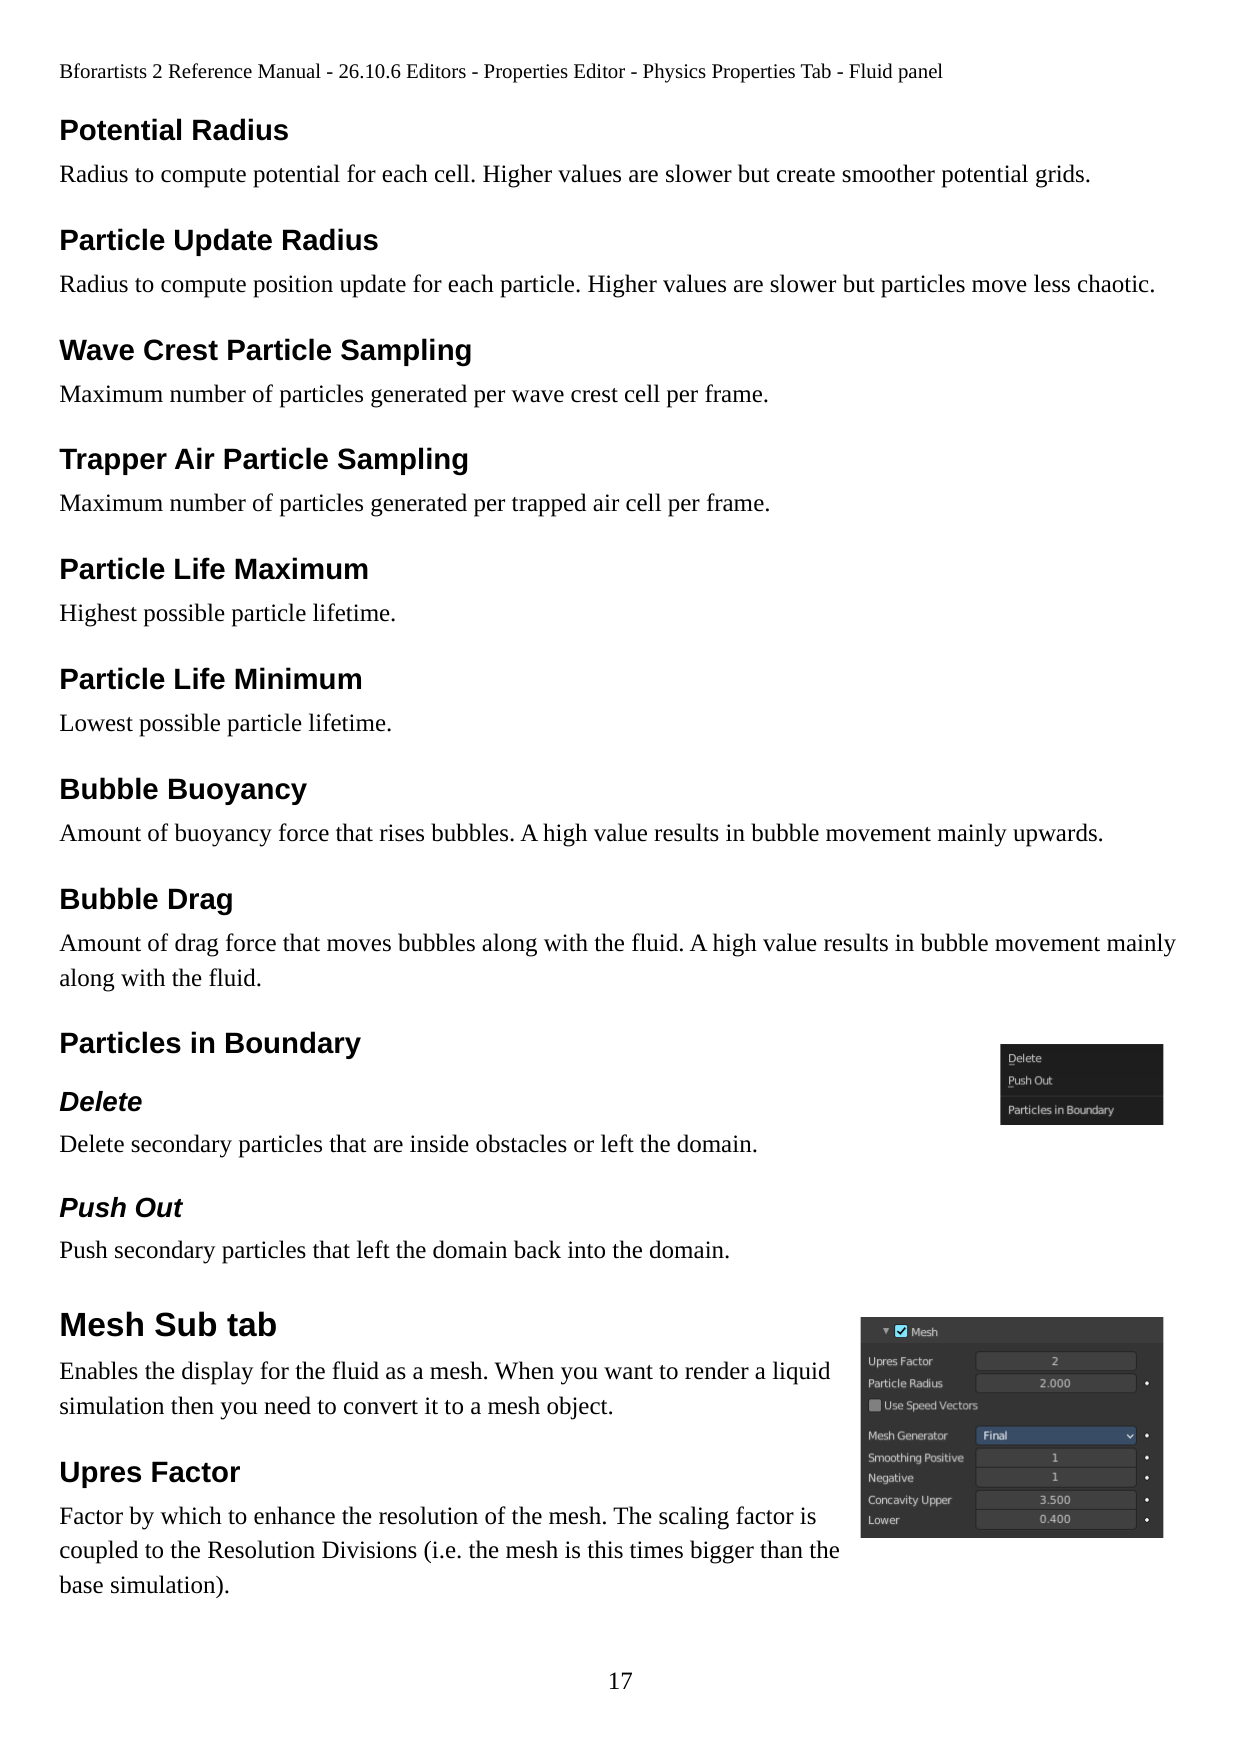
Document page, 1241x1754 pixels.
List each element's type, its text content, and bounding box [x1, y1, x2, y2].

subtitle Upres Factor [59, 1454, 860, 1488]
subtitle Trapper Air Particle Sampling [59, 442, 1181, 476]
subtitle Particle Life Minimum [59, 662, 1181, 696]
subtitle Mesh Sub tab [59, 1305, 1181, 1344]
subtitle Wave Crest Particle Sampling [59, 332, 1181, 366]
text Amount of buoyancy force that rises bubbles. A high value results in bubble movement mainly upwards. [59, 818, 1181, 847]
picture [1000, 1044, 1164, 1125]
subtitle Particle Update Radius [59, 222, 1181, 256]
text Push secondary particles that left the domain back into the domain. [59, 1235, 1181, 1264]
text Delete secondary particles that are inside obstacles or left the domain. [59, 1129, 1181, 1158]
subtitle Particles in Boundary [59, 1026, 1181, 1060]
subtitle [1164, 1454, 1181, 1488]
subtitle Push Out [59, 1191, 1181, 1223]
text Enables the display for the fluid as a mesh. When you want to render a liquid simulation then you need to convert it to a mesh object. [59, 1356, 860, 1419]
text Maximum number of particles generated per trapped air cell per frame. [59, 488, 1181, 517]
text Factor by which to enhance the resolution of the mesh. The scaling factor is coupled to the Resolution Divisions (i.e. the mesh is this times bigger than the base simulation). [59, 1501, 1181, 1598]
subtitle Delete [59, 1085, 1000, 1117]
text Radius to compute position update for each particle. Higher values are slower but particles move less chaotic. [59, 269, 1181, 297]
text Lowest possible particle lifetime. [59, 708, 1181, 737]
subtitle Bubble Buoyancy [59, 772, 1181, 806]
subtitle Bubble Drag [59, 882, 1181, 916]
text Maximum number of particles generated per wave crest cell per frame. [59, 379, 1181, 407]
text Highest possible particle lifetime. [59, 598, 1181, 627]
text Radius to compute potential for each cell. Higher values are slower but create smoother potential grids. [59, 159, 1181, 188]
subtitle [1164, 1085, 1181, 1117]
text Amount of drag force that moves bubbles along with the fluid. A high value results in bubble movement mainly along with the fluid. [59, 928, 1181, 991]
subtitle Particle Life Maximum [59, 552, 1181, 586]
picture [860, 1317, 1164, 1538]
subtitle Potential Radius [59, 113, 1181, 146]
